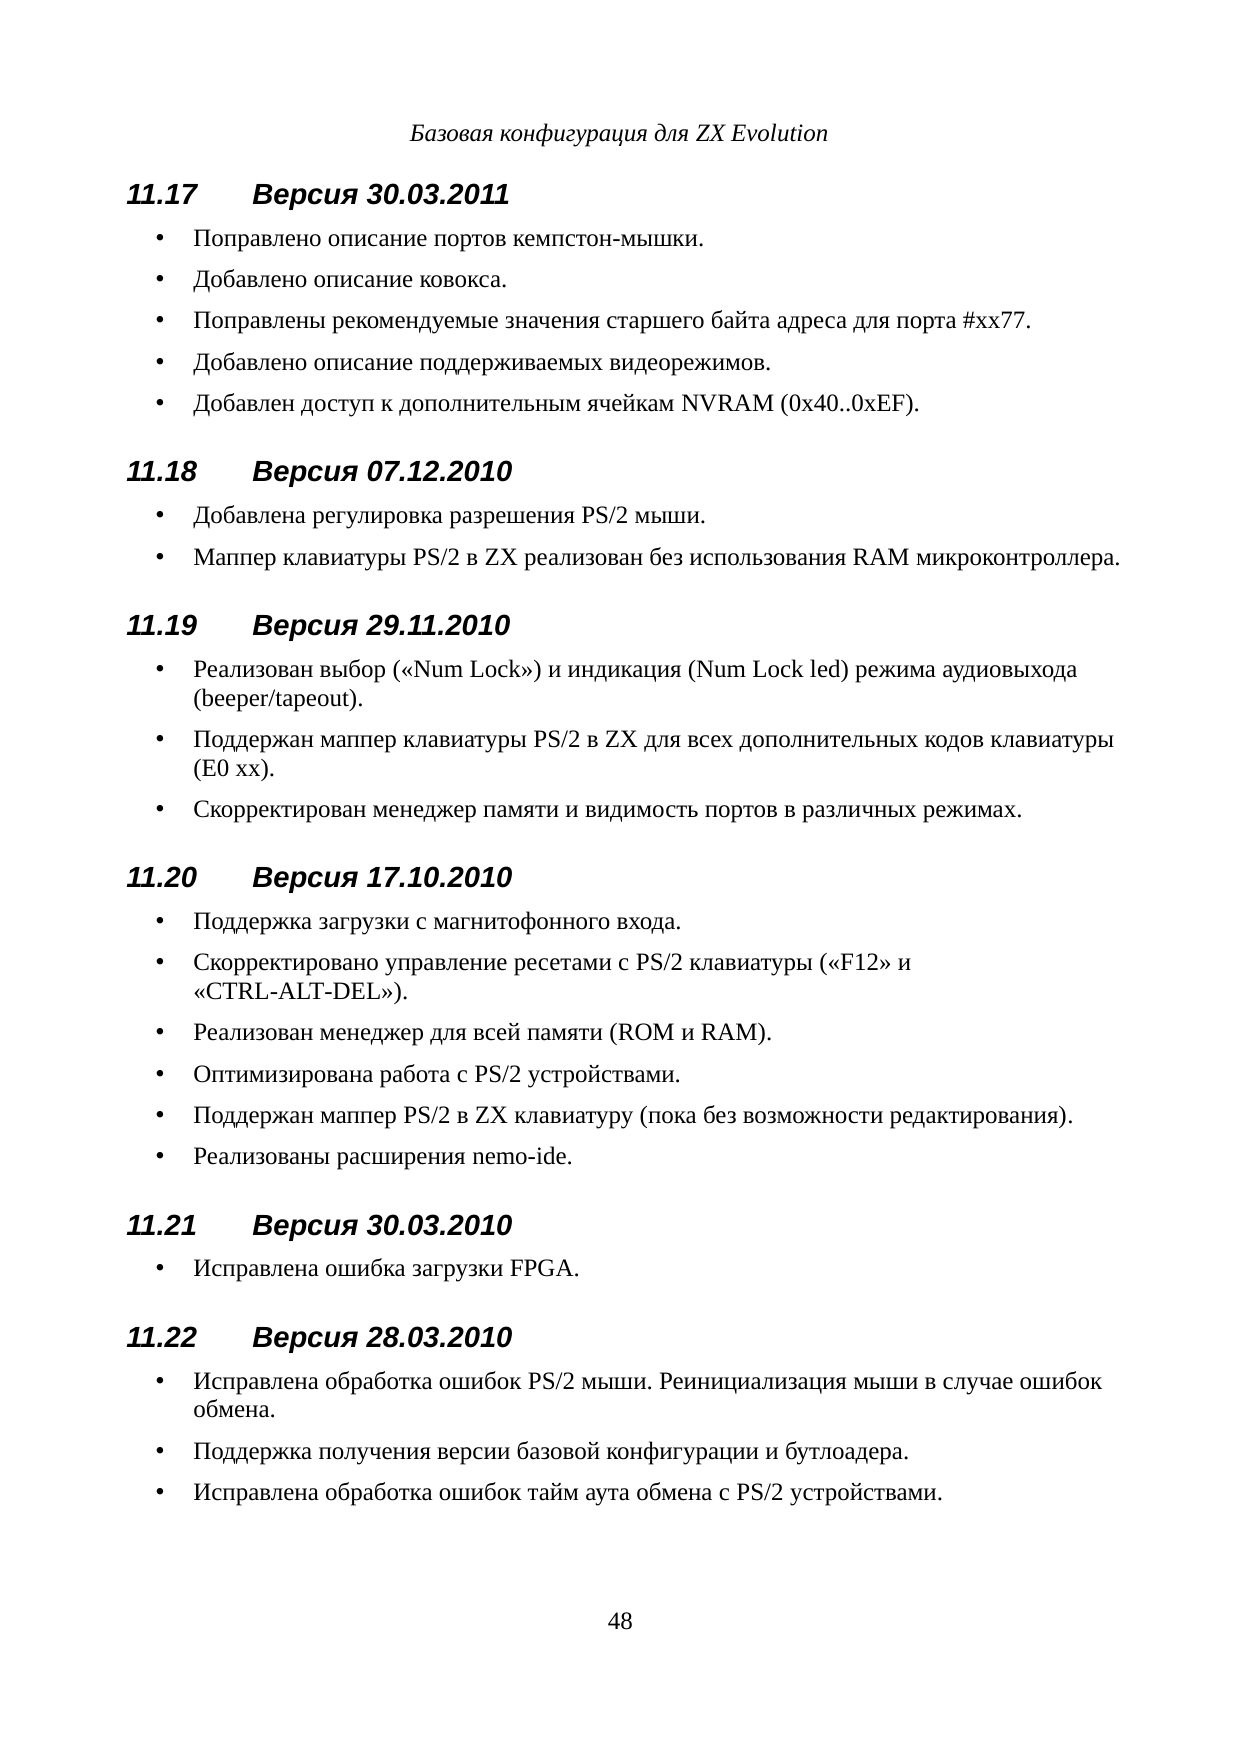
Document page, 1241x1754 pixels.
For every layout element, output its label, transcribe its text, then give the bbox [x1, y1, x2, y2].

subtitle Версия 30.03.2010 [118, 1207, 1122, 1241]
list Добавлена регулировка разрешения PS/2 мыши. [156, 500, 1122, 529]
list Добавлен доступ к дополнительным ячейкам NVRAM (0x40..0xEF). [156, 388, 1122, 417]
list Добавлено описание ковокса. [156, 264, 1122, 293]
list Исправлена обработка ошибок PS/2 мыши. Реинициализация мыши в случае ошибок обмена. [156, 1366, 1122, 1423]
list Поддержан маппер PS/2 в ZX клавиатуру (пока без возможности редактирования). [156, 1100, 1122, 1129]
list Маппер клавиатуры PS/2 в ZX реализован без использования RAM микроконтроллера. [156, 542, 1122, 570]
list Поправлены рекомендуемые значения старшего байта адреса для порта #xx77. [156, 306, 1122, 334]
subtitle Версия 30.03.2011 [118, 177, 1122, 211]
list Исправлена обработка ошибок тайм аута обмена с PS/2 устройствами. [156, 1477, 1122, 1506]
list Реализованы расширения nemo-ide. [156, 1141, 1122, 1170]
list Поддержан маппер клавиатуры PS/2 в ZX для всех дополнительных кодов клавиатуры (E0 xx). [156, 724, 1122, 781]
list Исправлена ошибка загрузки FPGA. [156, 1253, 1122, 1282]
subtitle Версия 07.12.2010 [118, 454, 1122, 488]
list Поддержка загрузки с магнитофонного входа. [156, 906, 1122, 935]
subtitle Версия 28.03.2010 [118, 1320, 1122, 1353]
list Поправлено описание портов кемпстон-мышки. [156, 223, 1122, 252]
list Добавлено описание поддерживаемых видеорежимов. [156, 347, 1122, 376]
subtitle Версия 29.11.2010 [118, 608, 1122, 641]
list Поддержка получения версии базовой конфигурации и бутлоадера. [156, 1436, 1122, 1464]
list Оптимизирована работа с PS/2 устройствами. [156, 1059, 1122, 1087]
list Реализован выбор («Num Lock») и индикация (Num Lock led) режима аудиовыхода (beeper/tapeout). [156, 654, 1122, 711]
subtitle Версия 17.10.2010 [118, 860, 1122, 894]
list Скорректировано управление ресетами с PS/2 клавиатуры («F12» и «CTRL‑ALT‑DEL»). [156, 947, 1122, 1005]
list Скорректирован менеджер памяти и видимость портов в различных режимах. [156, 794, 1122, 823]
list Реализован менеджер для всей памяти (ROM и RAM). [156, 1017, 1122, 1046]
